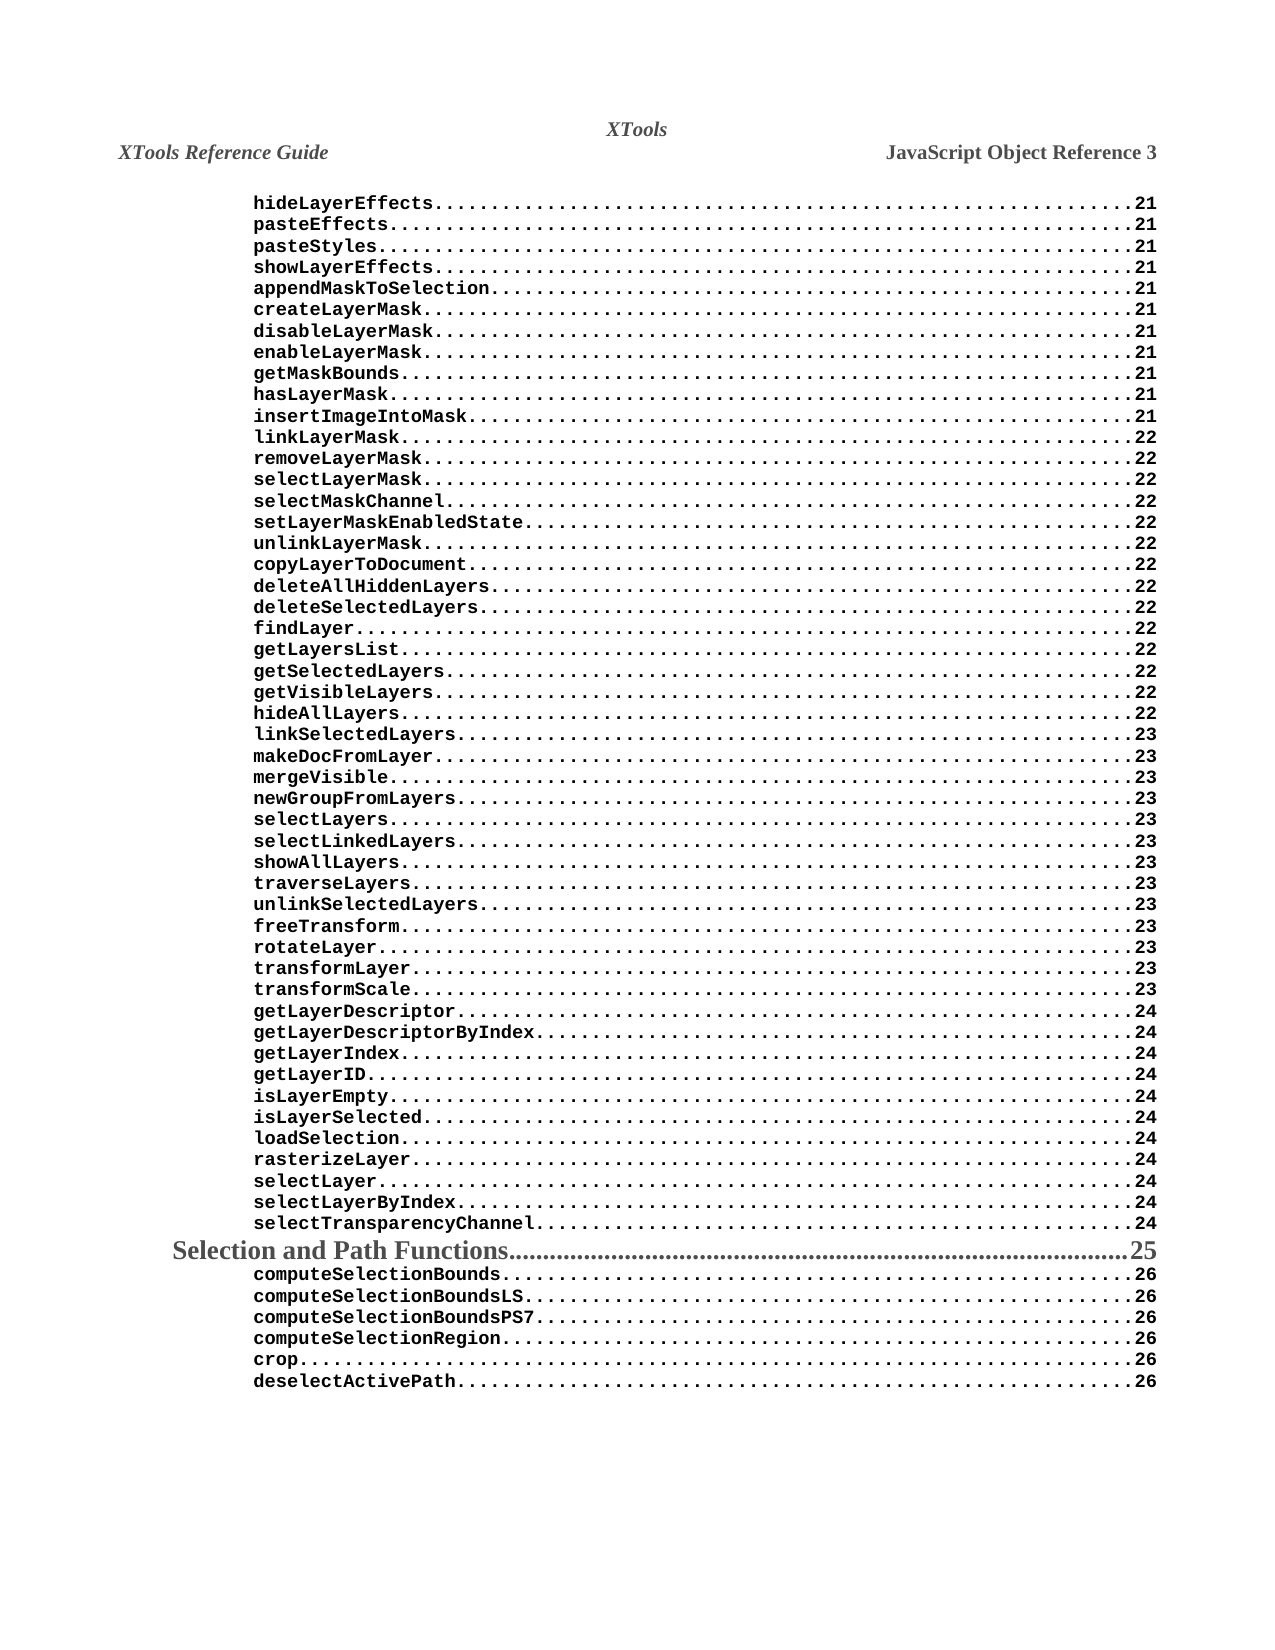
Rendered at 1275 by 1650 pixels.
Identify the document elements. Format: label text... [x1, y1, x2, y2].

text linkSelectedLayers 23 [118, 725, 1157, 746]
text insertImageIntoMask 21 [118, 406, 1157, 428]
text selectMaskChannel 22 [118, 491, 1157, 513]
text loadSelection 24 [118, 1129, 1157, 1150]
text deselectActivePath 26 [118, 1371, 1157, 1393]
text isLayerEmpty 24 [118, 1086, 1157, 1108]
text computeSelectionRegion 26 [118, 1329, 1157, 1350]
text isLayerSelected 24 [118, 1108, 1157, 1129]
text crop 26 [118, 1350, 1157, 1371]
text transformScale 23 [118, 980, 1157, 1001]
text rotateLayer 23 [118, 938, 1157, 959]
text getMaskBounds 21 [118, 364, 1157, 385]
text selectLayerByIndex 24 [118, 1193, 1157, 1214]
text getLayerID 24 [118, 1065, 1157, 1086]
text traverseLayers 23 [118, 874, 1157, 895]
text appendMaskToSelection 21 [118, 279, 1157, 300]
text Selection and Path Functions 25 [118, 1235, 1157, 1265]
text getVisibleLayers 22 [118, 683, 1157, 704]
text showLayerEffects 21 [118, 258, 1157, 279]
text getLayerIndex 24 [118, 1044, 1157, 1065]
text getLayerDescriptor 24 [118, 1001, 1157, 1023]
text rasterizeLayer 24 [118, 1150, 1157, 1171]
text computeSelectionBounds 26 [118, 1265, 1157, 1286]
text hasLayerMask 21 [118, 385, 1157, 406]
text transformLayer 23 [118, 959, 1157, 980]
text linkLayerMask 22 [118, 428, 1157, 449]
text showAllLayers 23 [118, 853, 1157, 874]
text disableLayerMask 21 [118, 321, 1157, 343]
text selectLayers 23 [118, 810, 1157, 831]
text selectLayerMask 22 [118, 470, 1157, 491]
text computeSelectionBoundsLS 26 [118, 1286, 1157, 1308]
text selectLinkedLayers 23 [118, 831, 1157, 853]
text pasteEffects 21 [118, 215, 1157, 236]
text getLayersList 22 [118, 640, 1157, 661]
text setLayerMaskEnabledState 22 [118, 513, 1157, 534]
text createLayerMask 21 [118, 300, 1157, 321]
text makeDocFromLayer 23 [118, 746, 1157, 768]
text unlinkSelectedLayers 23 [118, 895, 1157, 916]
text getLayerDescriptorByIndex 24 [118, 1023, 1157, 1044]
text hideAllLayers 22 [118, 704, 1157, 725]
text newGroupFromLayers 23 [118, 789, 1157, 810]
text findLayer 22 [118, 619, 1157, 640]
text pasteStyles 21 [118, 236, 1157, 258]
text getSelectedLayers 22 [118, 661, 1157, 683]
text unlinkLayerMask 22 [118, 534, 1157, 555]
text removeLayerMask 22 [118, 449, 1157, 470]
text enableLayerMask 21 [118, 343, 1157, 364]
text copyLayerToDocument 22 [118, 555, 1157, 576]
text selectLayer 24 [118, 1171, 1157, 1193]
text computeSelectionBoundsPS7 26 [118, 1308, 1157, 1329]
text mergeVisible 23 [118, 768, 1157, 789]
text hideLayerEffects 21 [118, 194, 1157, 215]
text selectTransparencyChannel 24 [118, 1214, 1157, 1235]
text deleteSelectedLayers 22 [118, 598, 1157, 619]
text freeTransform 23 [118, 916, 1157, 938]
text deleteAllHiddenLayers 22 [118, 576, 1157, 598]
